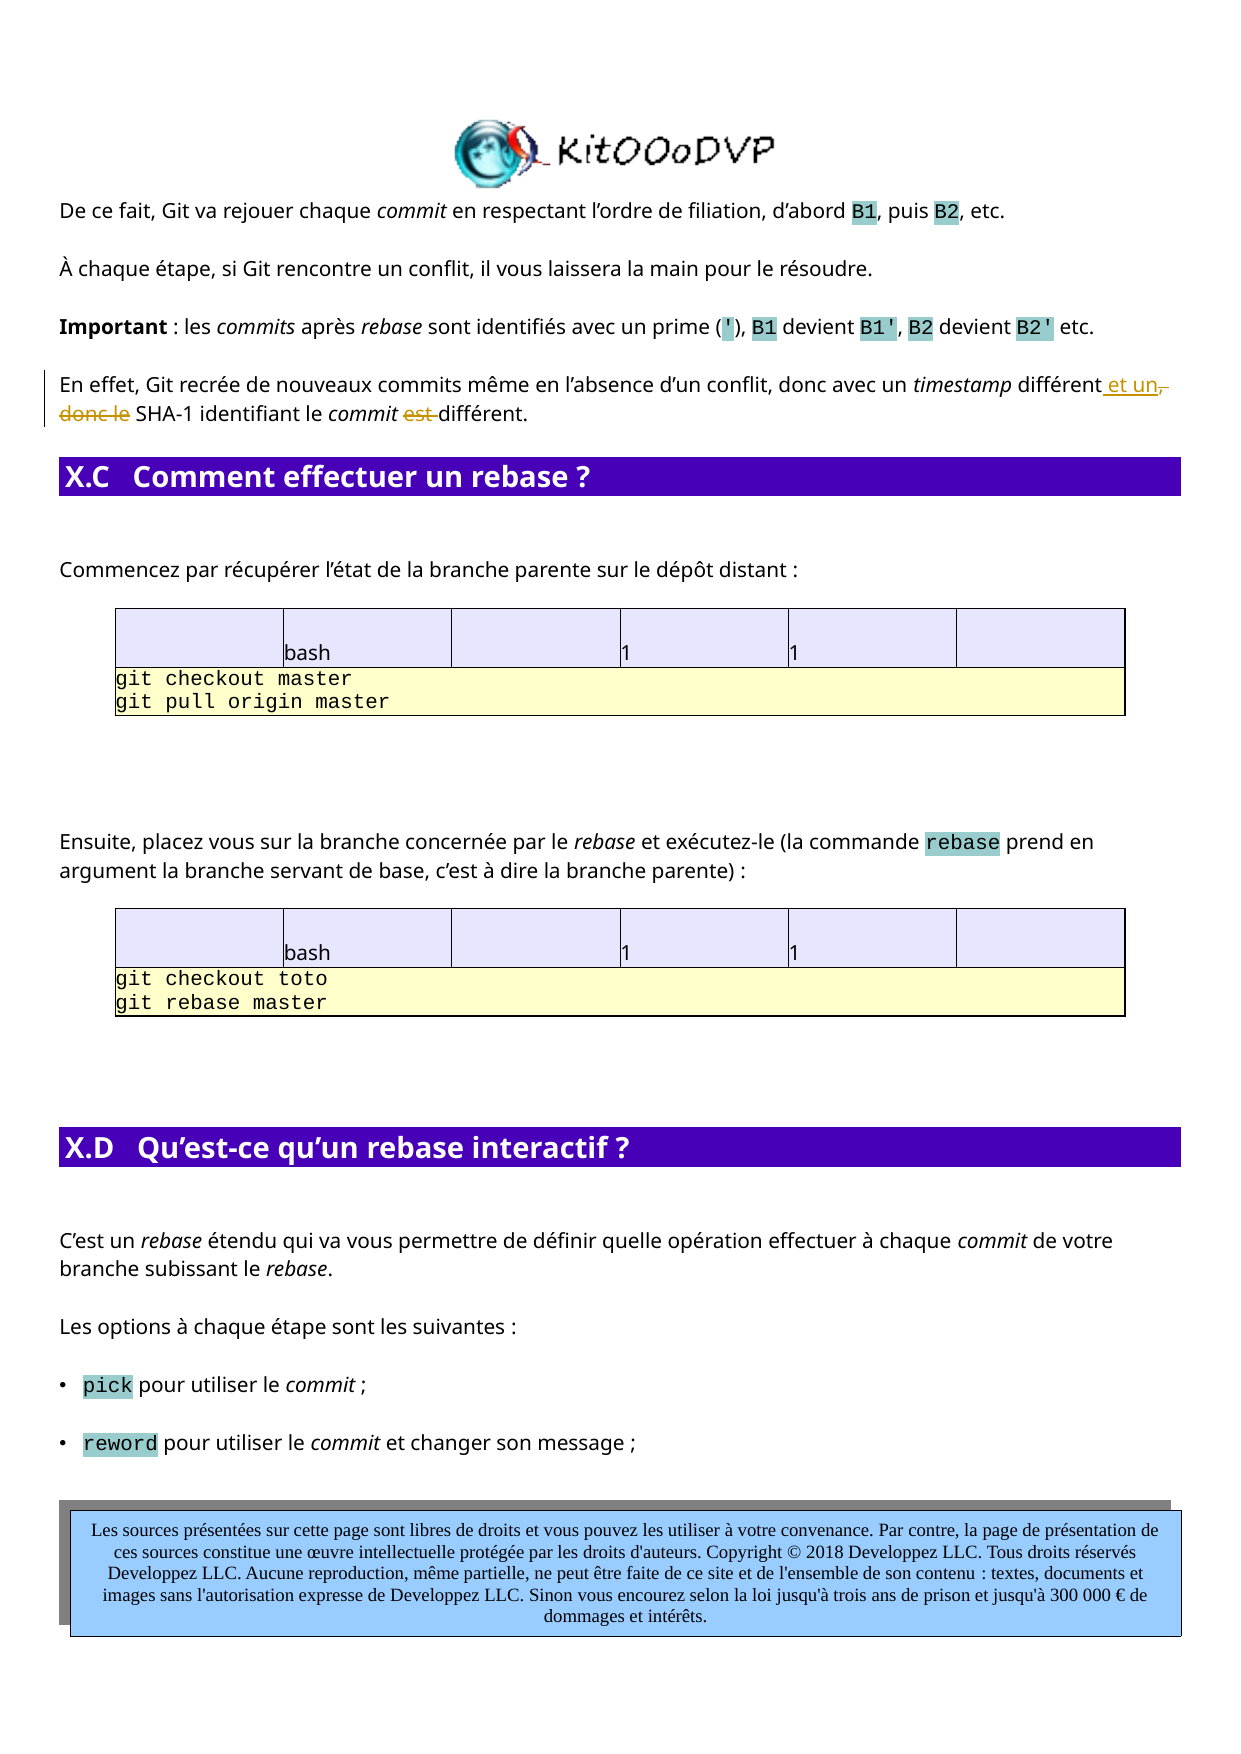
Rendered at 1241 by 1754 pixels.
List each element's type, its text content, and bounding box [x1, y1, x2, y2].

picture [453, 118, 781, 191]
text C’est un rebase étendu qui va vous permettre de définir quelle opération effectuer à chaque commit de votre branche subissant le rebase. [59, 1226, 1181, 1283]
text Les options à chaque étape sont les suivantes : [59, 1312, 1181, 1341]
table_header [957, 909, 1124, 967]
subtitle Qu’est-ce qu’un rebase interactif ? [59, 1127, 1181, 1167]
list pick pour utiliser le commit ; [59, 1370, 1181, 1399]
table_header 1 [621, 609, 788, 667]
table_header bash [284, 909, 451, 967]
text Important : les commits après rebase sont identifiés avec un prime ('), B1 devient B1', B2 devient B2' etc. [59, 312, 1181, 341]
list reword pour utiliser le commit et changer son message ; [59, 1428, 1181, 1457]
text Ensuite, placez vous sur la branche concernée par le rebase et exécutez-le (la commande rebase prend en argument la branche servant de base, c’est à dire la branche parente) : [59, 827, 1181, 884]
text À chaque étape, si Git rencontre un conflit, il vous laissera la main pour le résoudre. [59, 254, 1181, 283]
subtitle Comment effectuer un rebase ? [59, 457, 1181, 496]
table_header [452, 609, 620, 667]
text En effet, Git recrée de nouveaux commits même en l’absence d’un conflit, donc avec un timestamp différent et un SHA-1 identifiant le commit différent. [59, 370, 1181, 427]
table_header [116, 609, 283, 667]
table_header 1 [789, 609, 956, 667]
table_header 1 [789, 909, 956, 967]
table_header [116, 909, 283, 967]
text Commencez par récupérer l’état de la branche parente sur le dépôt distant : [59, 555, 1181, 584]
text De ce fait, Git va rejouer chaque commit en respectant l’ordre de filiation, d’abord B1, puis B2, etc. [59, 196, 1181, 225]
table_header [452, 909, 620, 967]
table_header 1 [621, 909, 788, 967]
table_header bash [284, 609, 451, 667]
table_header [957, 609, 1124, 667]
